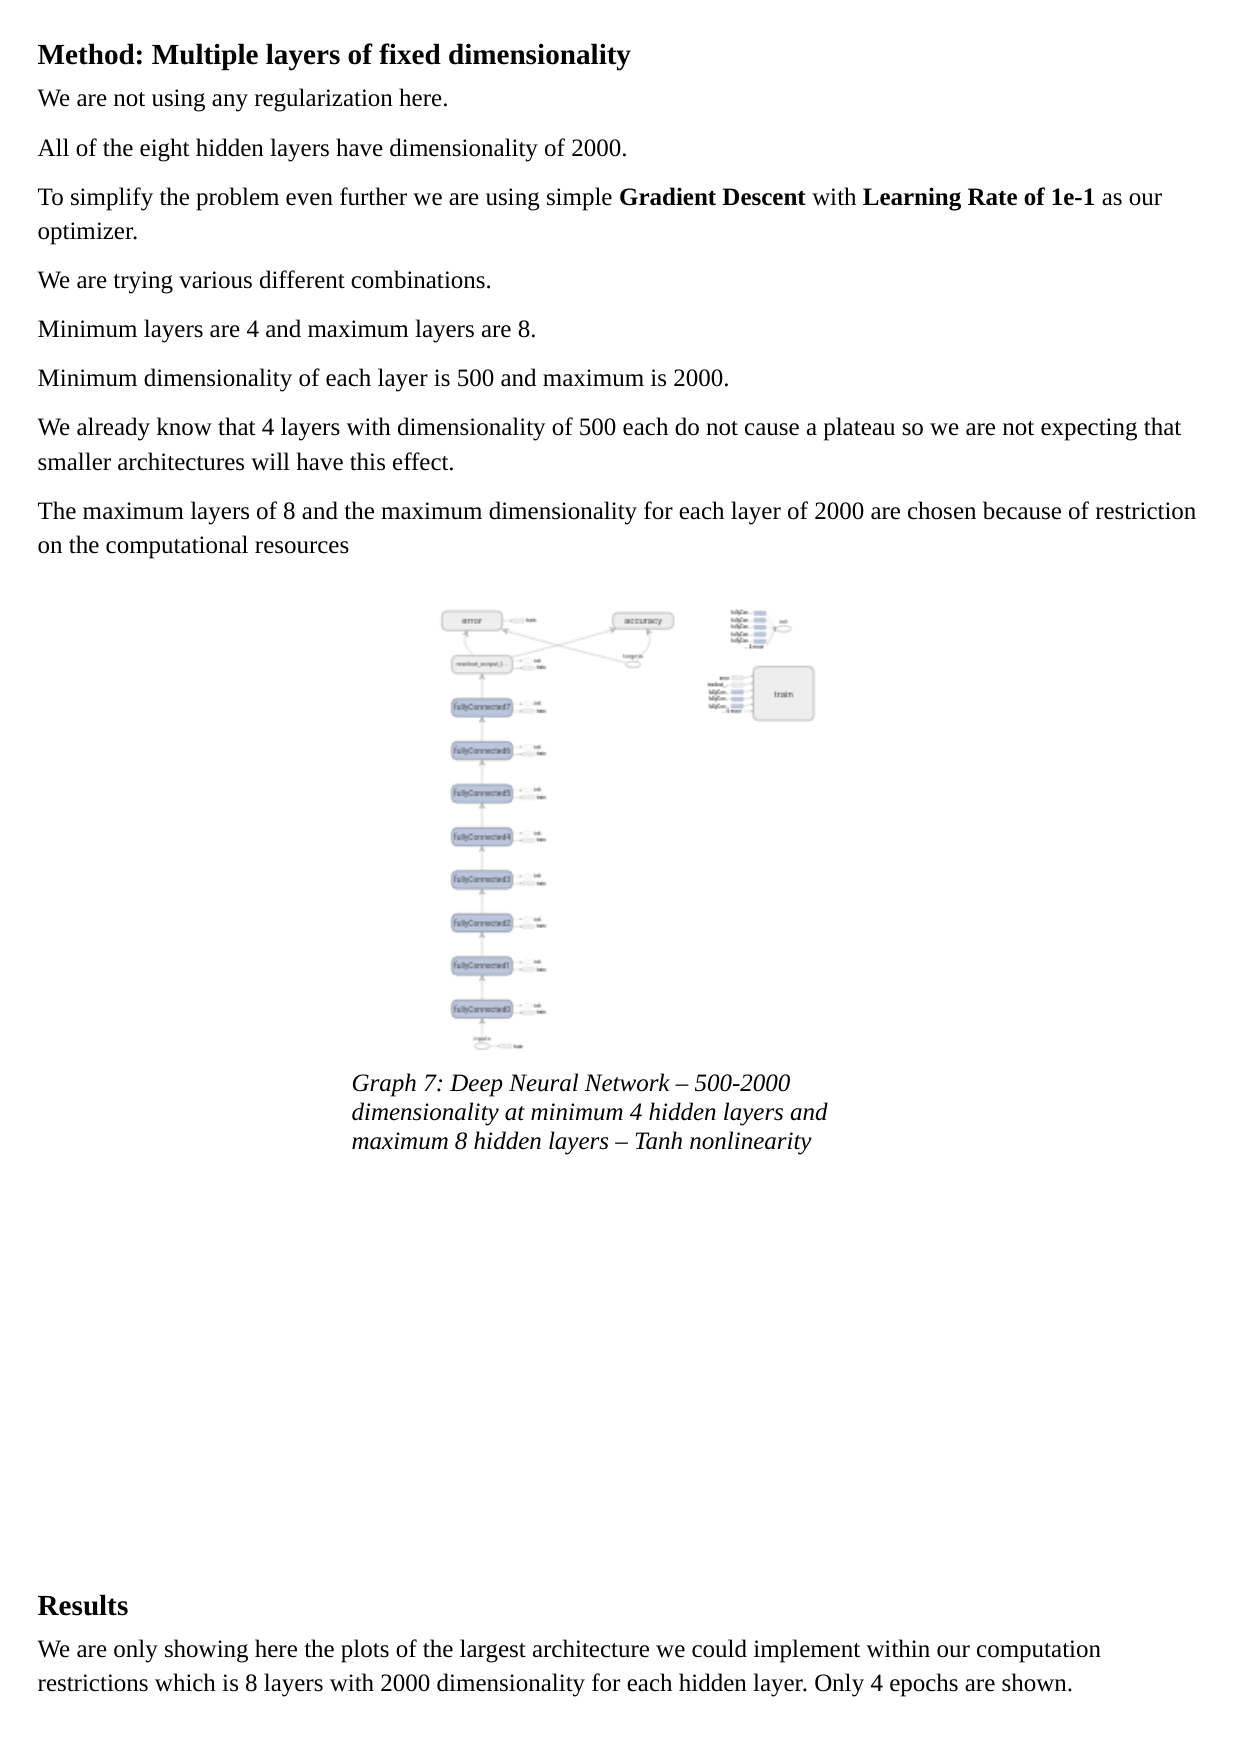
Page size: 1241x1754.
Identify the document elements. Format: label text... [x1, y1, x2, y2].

text We already know that 4 layers with dimensionality of 500 each do not cause a plateau so we are not expecting that smaller architectures will have this effect. [37, 412, 1203, 476]
picture [351, 592, 889, 1069]
text To simplify the problem even further we are using simple Gradient Descent with Learning Rate of 1e-1 as our optimizer. [37, 182, 1203, 245]
subtitle Results [37, 1588, 1203, 1621]
text Minimum layers are 4 and maximum layers are 8. [37, 314, 1203, 343]
subtitle Method: Multiple layers of fixed dimensionality [37, 37, 1203, 71]
text All of the eight hidden layers have dimensionality of 2000. [37, 133, 1203, 161]
text The maximum layers of 8 and the maximum dimensionality for each layer of 2000 are chosen because of restriction on the computational resources [37, 496, 1203, 559]
text Graph 7: Deep Neural Network – 500-2000 dimensionality at minimum 4 hidden layers and maximum 8 hidden layers – Tanh nonlinearity [351, 1069, 889, 1155]
text Minimum dimensionality of each layer is 500 and maximum is 2000. [37, 363, 1203, 392]
text We are only showing here the plots of the largest architecture we could implement within our computation restrictions which is 8 layers with 2000 dimensionality for each hidden layer. Only 4 epochs are shown. [37, 1634, 1203, 1697]
text We are trying various different combinations. [37, 265, 1203, 294]
text We are not using any regularization here. [37, 83, 1203, 112]
